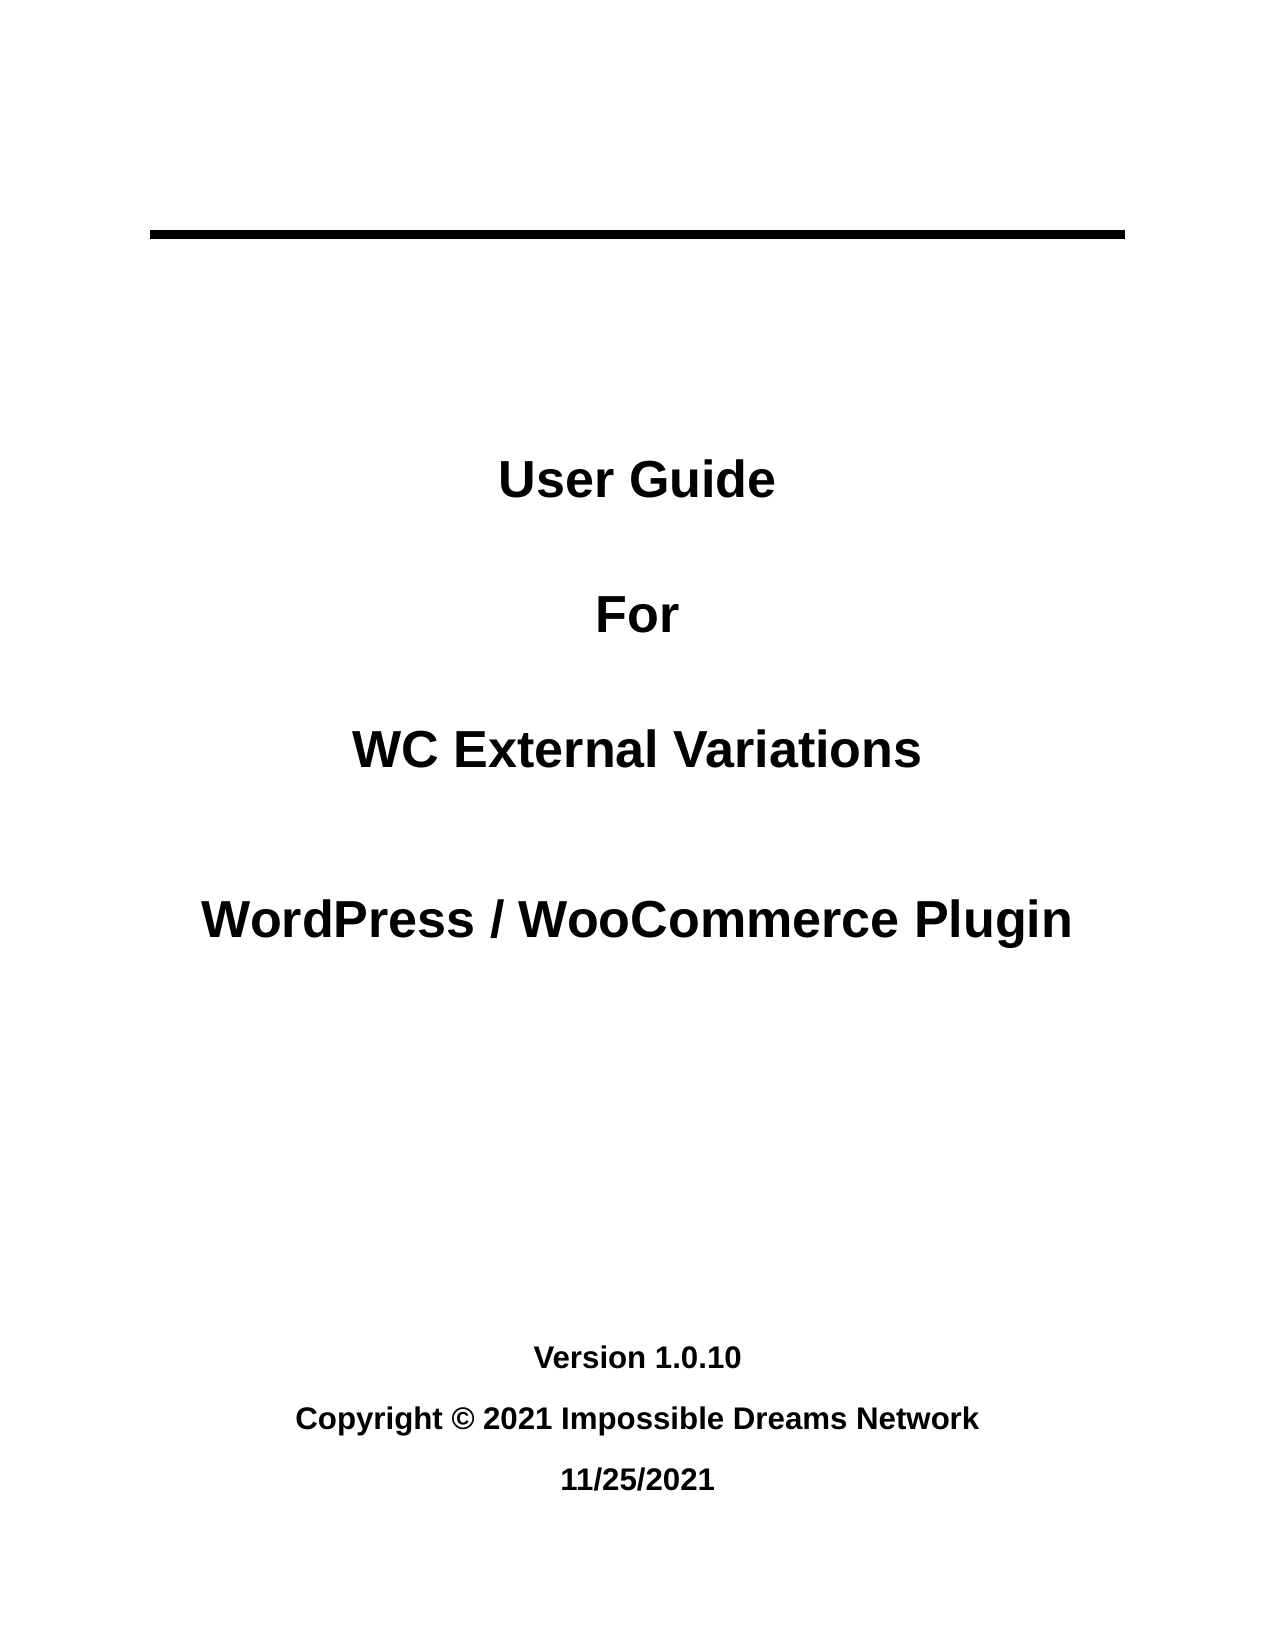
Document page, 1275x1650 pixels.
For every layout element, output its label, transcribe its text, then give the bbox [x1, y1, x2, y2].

text Copyright © 2021 Impossible Dreams Network [150, 1400, 1125, 1436]
text WordPress / WooCommerce Plugin [150, 888, 1125, 948]
text Version 1.0.10 [150, 1339, 1125, 1375]
text For [150, 584, 1125, 643]
text WC External Variations [150, 718, 1125, 778]
text 11/25/2021 [150, 1461, 1125, 1497]
text User Guide [150, 449, 1125, 509]
